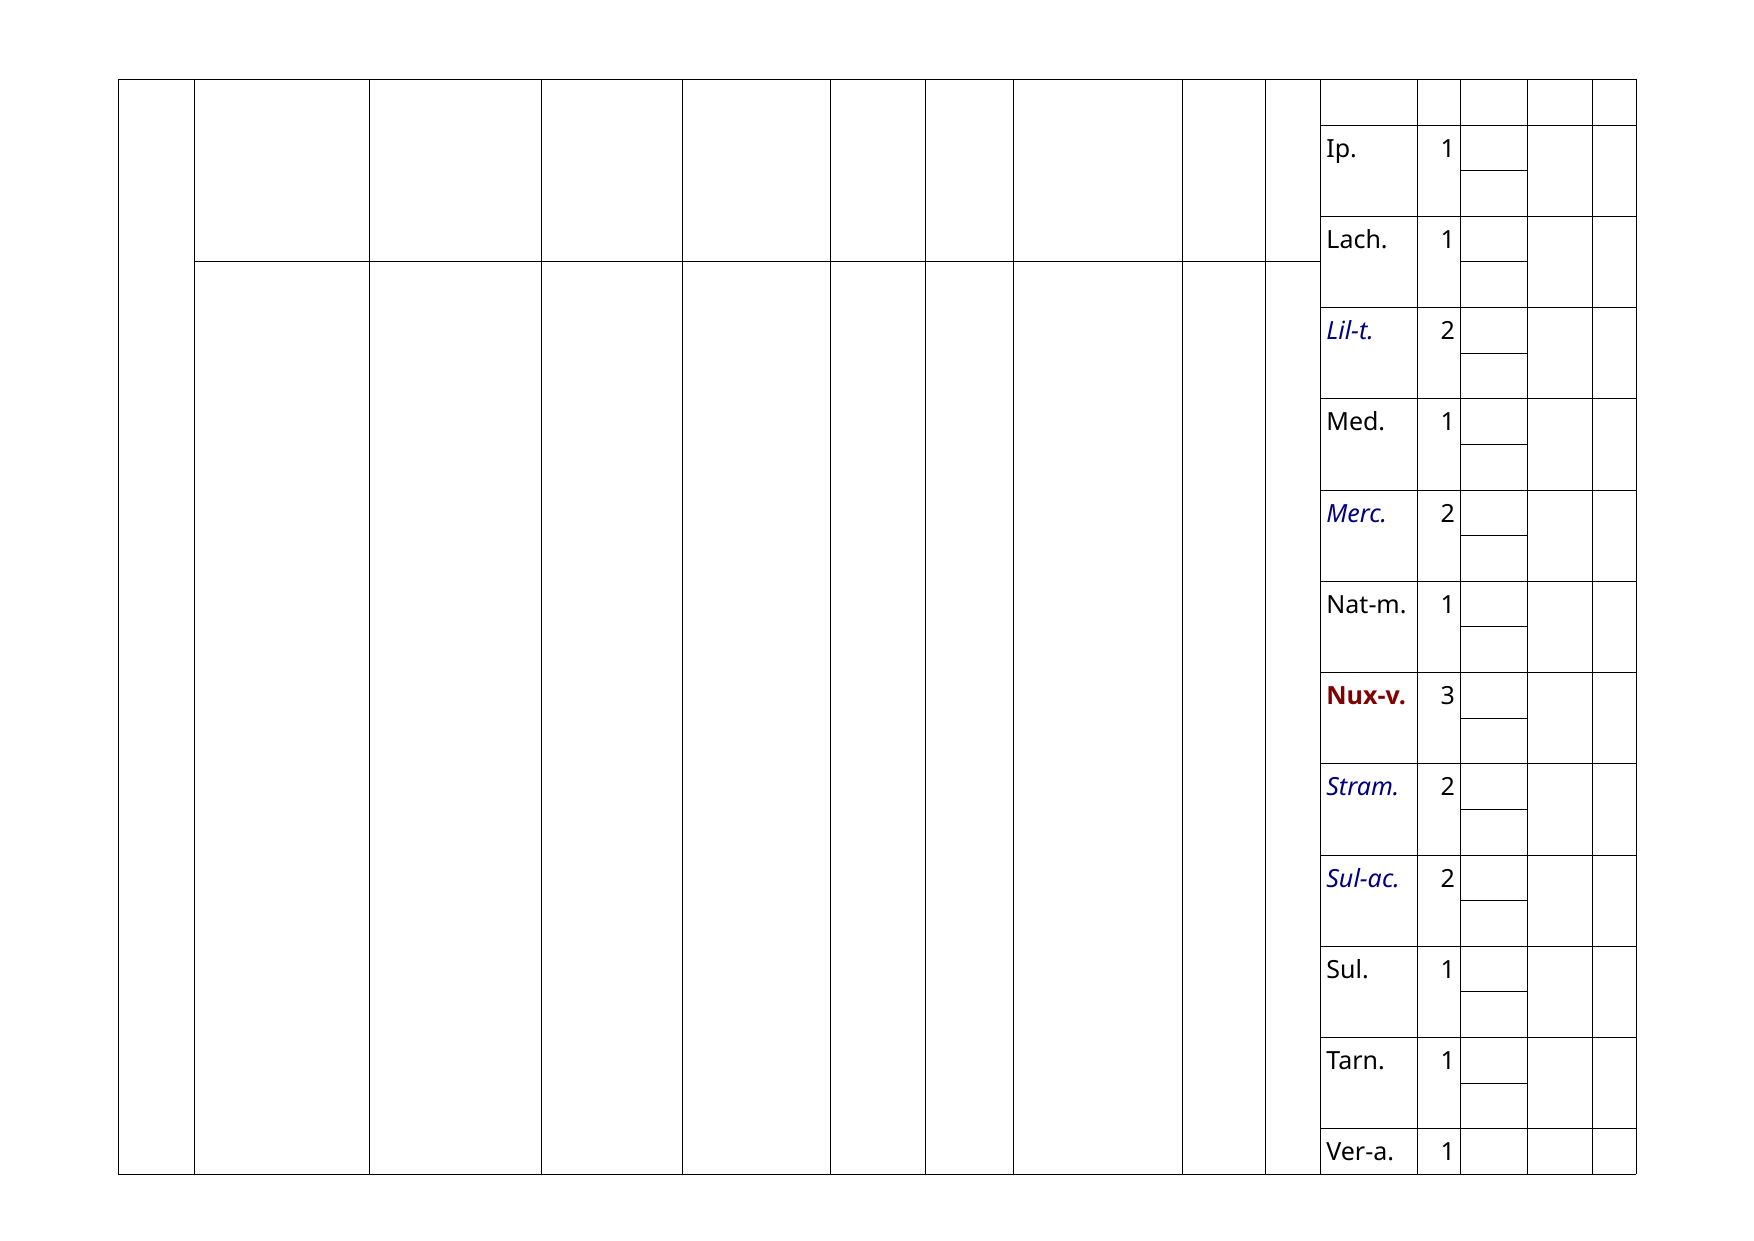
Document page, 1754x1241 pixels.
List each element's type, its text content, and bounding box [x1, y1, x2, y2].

table_cell [1461, 856, 1527, 900]
table_cell [683, 80, 830, 261]
table_cell [1183, 80, 1265, 261]
table_cell 1 [1418, 1129, 1460, 1174]
table_cell [1461, 1129, 1527, 1174]
table_cell [831, 262, 925, 1174]
table_cell Ip. [1321, 126, 1417, 216]
table_cell [1528, 126, 1592, 216]
table_cell [1593, 764, 1636, 854]
table_cell Med. [1321, 399, 1417, 489]
table_cell 1 [1418, 126, 1460, 216]
table_cell 2 [1418, 308, 1460, 398]
table_cell [1593, 308, 1636, 398]
table_cell [1461, 536, 1527, 581]
table_cell [1461, 627, 1527, 672]
table_cell [926, 262, 1013, 1174]
table_cell [370, 262, 541, 1174]
table_cell [119, 80, 194, 1174]
table_cell [1461, 308, 1527, 353]
table_cell [1266, 80, 1320, 261]
table_cell [1461, 262, 1527, 307]
table_cell Ver-a. [1321, 1129, 1417, 1174]
table_cell [1461, 673, 1527, 718]
table_cell [1528, 1038, 1592, 1128]
table_cell [1528, 856, 1592, 946]
table_cell [1461, 171, 1527, 216]
table_cell [1461, 901, 1527, 946]
table_cell [1461, 126, 1527, 170]
table_cell [1593, 80, 1636, 124]
table_cell [1528, 217, 1592, 307]
table_cell [1461, 810, 1527, 854]
table_cell [195, 262, 369, 1174]
table_cell [1528, 308, 1592, 398]
table_cell 1 [1418, 582, 1460, 672]
table_cell [1593, 582, 1636, 672]
table_cell [831, 80, 925, 261]
table_cell [1461, 947, 1527, 991]
table_cell [1593, 673, 1636, 763]
table_cell [1593, 217, 1636, 307]
table_cell [1593, 1129, 1636, 1174]
table_cell [195, 80, 369, 261]
table_cell 1 [1418, 217, 1460, 307]
table_cell Lach. [1321, 217, 1417, 307]
table_cell [1593, 1038, 1636, 1128]
table_cell [1461, 445, 1527, 489]
table_cell Merc. [1321, 491, 1417, 581]
table_cell 1 [1418, 947, 1460, 1037]
table_cell [1593, 947, 1636, 1037]
table_cell [1461, 217, 1527, 261]
table_cell [1528, 1129, 1592, 1174]
table_cell [1528, 80, 1592, 124]
table_cell [1183, 262, 1265, 1174]
table_cell [1461, 764, 1527, 809]
table_cell [1593, 126, 1636, 216]
table_cell [683, 262, 830, 1174]
table_cell Stram. [1321, 764, 1417, 854]
table_cell [1528, 764, 1592, 854]
table_cell [1593, 399, 1636, 489]
table_cell [1461, 1084, 1527, 1128]
table_cell [1461, 582, 1527, 626]
table_cell [1528, 947, 1592, 1037]
table_cell [926, 80, 1013, 261]
table_cell [1461, 80, 1527, 124]
table_cell [1593, 491, 1636, 581]
table_cell [542, 262, 682, 1174]
table_cell [1461, 992, 1527, 1037]
table_cell Nat-m. [1321, 582, 1417, 672]
table_cell [1321, 80, 1417, 124]
table_cell 1 [1418, 399, 1460, 489]
table_cell [1461, 399, 1527, 444]
table_cell [1461, 719, 1527, 763]
table_cell Tarn. [1321, 1038, 1417, 1128]
table_cell 2 [1418, 856, 1460, 946]
table_cell [1014, 80, 1182, 261]
table_cell Nux-v. [1321, 673, 1417, 763]
table_cell 3 [1418, 673, 1460, 763]
table_cell [1528, 673, 1592, 763]
table_cell [1593, 856, 1636, 946]
table_cell [1528, 399, 1592, 489]
table_cell 2 [1418, 491, 1460, 581]
table_cell [1528, 491, 1592, 581]
table_cell [542, 80, 682, 261]
table_cell [1461, 491, 1527, 535]
table_cell [1461, 354, 1527, 398]
table_cell [1418, 80, 1460, 124]
table_cell [1528, 582, 1592, 672]
table_cell [1461, 1038, 1527, 1083]
table_cell 2 [1418, 764, 1460, 854]
table_cell [1014, 262, 1182, 1174]
table_cell [370, 80, 541, 261]
table_cell 1 [1418, 1038, 1460, 1128]
table_cell Sul. [1321, 947, 1417, 1037]
table_cell [1266, 262, 1320, 1174]
table_cell Sul-ac. [1321, 856, 1417, 946]
table_cell Lil-t. [1321, 308, 1417, 398]
